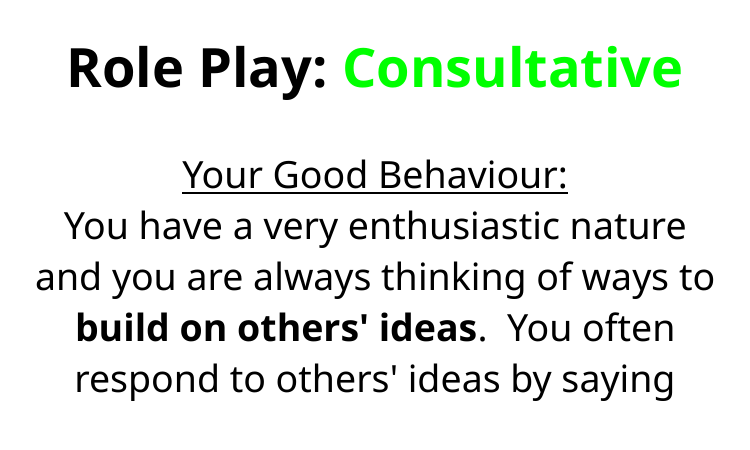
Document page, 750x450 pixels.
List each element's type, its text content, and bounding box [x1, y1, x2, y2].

text Role Play: Consultative [29, 29, 721, 103]
text Your Good Behaviour: [29, 149, 721, 200]
text You have a very enthusiastic nature and you are always thinking of ways to build on others' ideas. You often respond to others' ideas by saying [29, 200, 721, 404]
